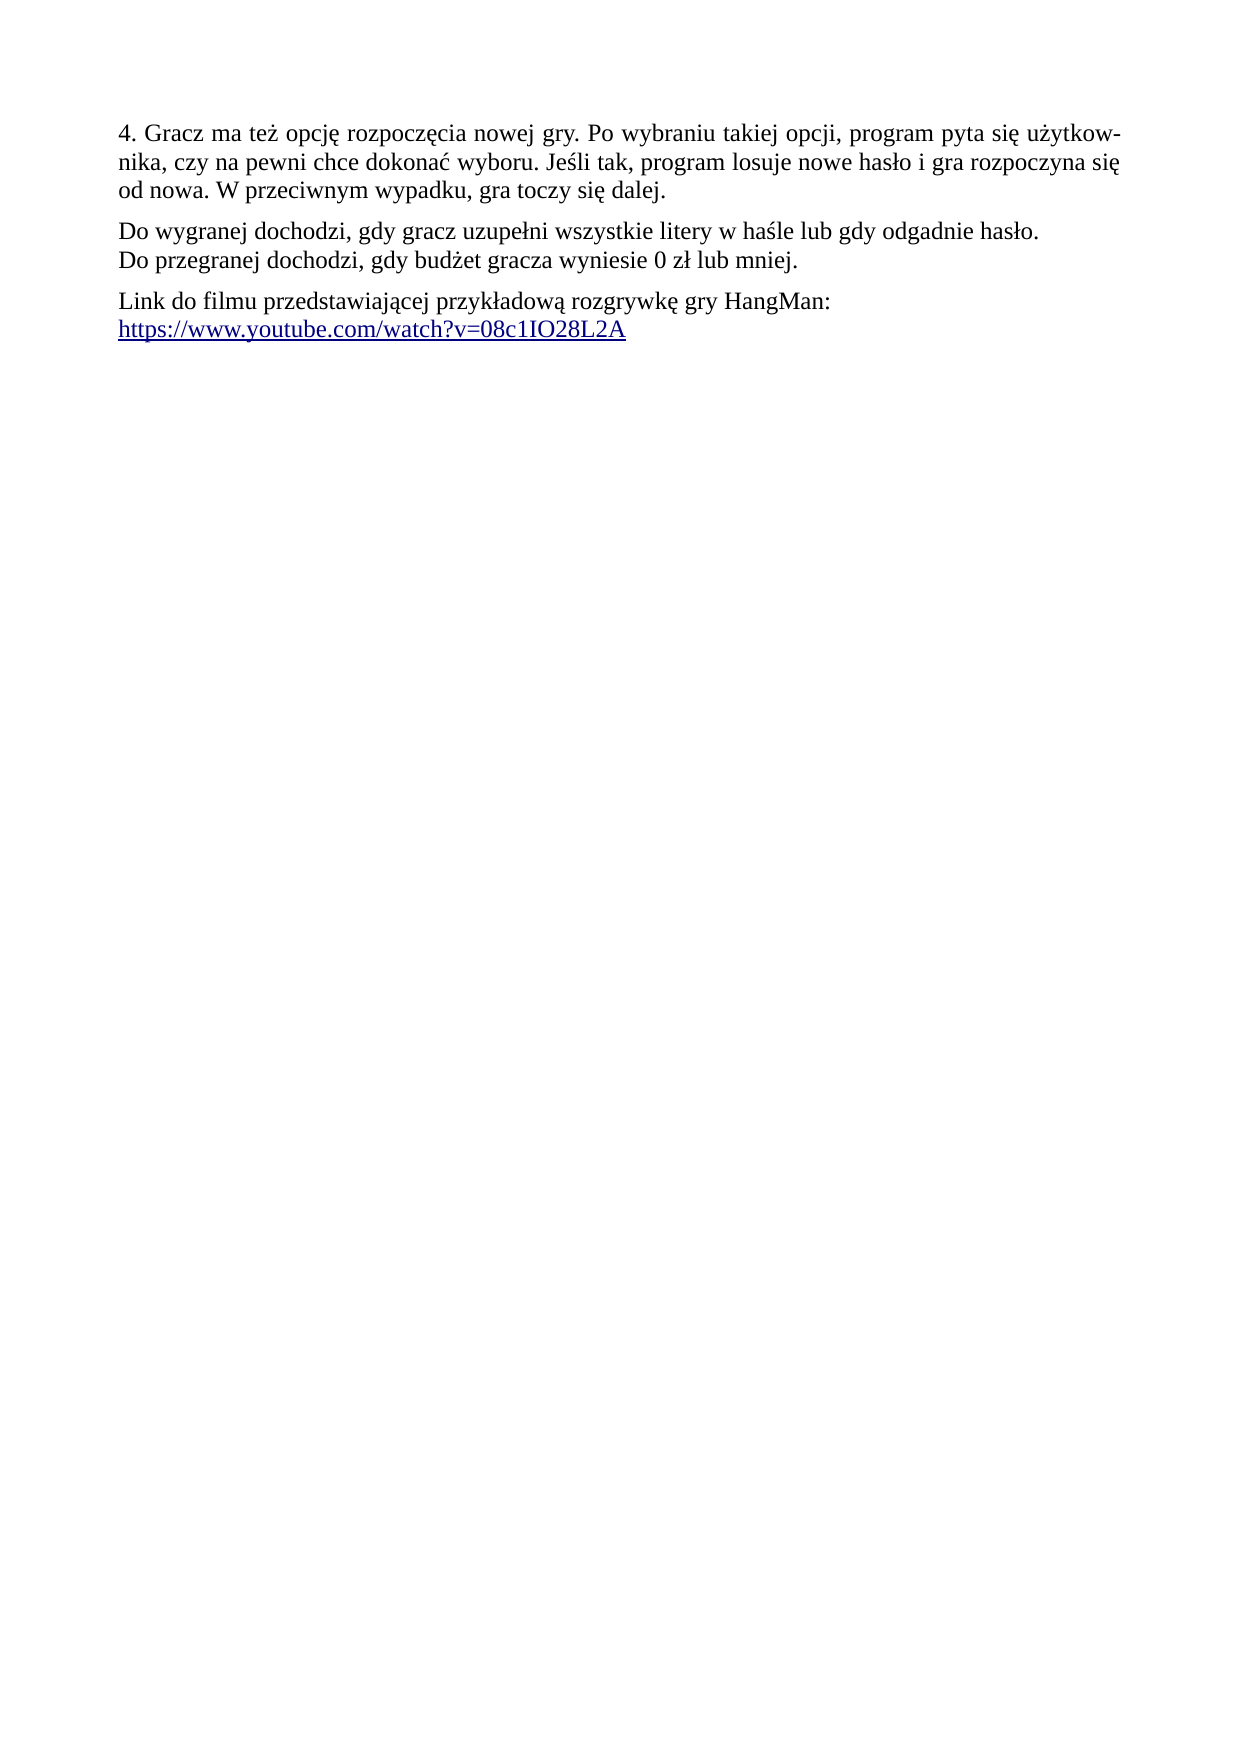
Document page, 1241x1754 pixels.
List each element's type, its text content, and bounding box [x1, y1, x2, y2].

text 4. Gracz ma też opcję rozpoczęcia nowej gry. Po wybraniu takiej opcji, program pyta się użytkow-nika, czy na pewni chce dokonać wyboru. Jeśli tak, program losuje nowe hasło i gra rozpoczyna się od nowa. W przeciwnym wypadku, gra toczy się dalej. [118, 118, 1122, 204]
text Link do filmu przedstawiającej przykładową rozgrywkę gry HangMan: [118, 286, 1122, 314]
text Do wygranej dochodzi, gdy gracz uzupełni wszystkie litery w haśle lub gdy odgadnie hasło. [118, 216, 1122, 245]
text https://www.youtube.com/watch?v=08c1IO28L2A [118, 314, 1122, 343]
text Do przegranej dochodzi, gdy budżet gracza wyniesie 0 zł lub mniej. [118, 245, 1122, 274]
